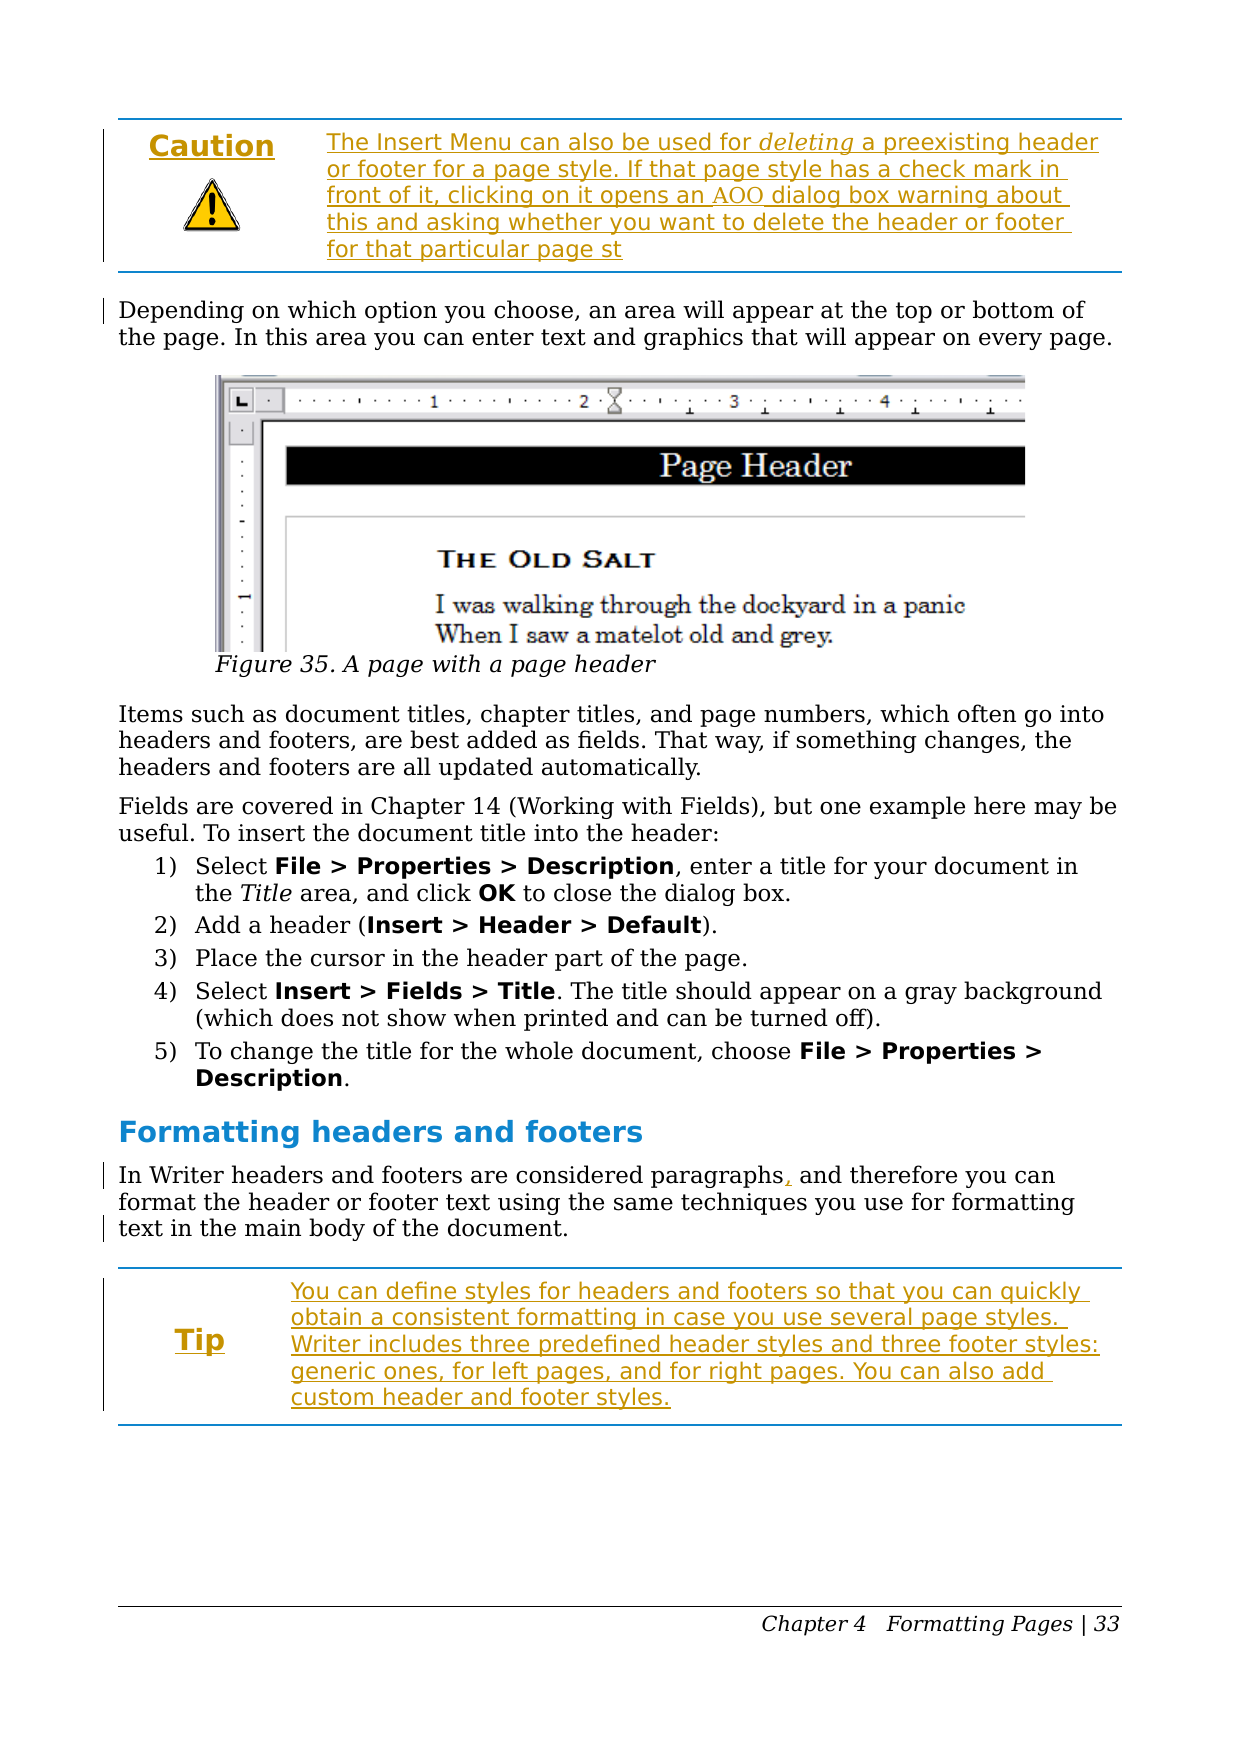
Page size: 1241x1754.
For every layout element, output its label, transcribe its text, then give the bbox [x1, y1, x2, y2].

picture [215, 375, 1025, 652]
table_header Caution [118, 120, 305, 271]
list Fields are covered in Chapter 14 (Working with Fields), but one example here may be useful. To insert the document title into the header: [118, 793, 1122, 847]
list Place the cursor in the header part of the page. [177, 946, 1122, 972]
text Depending on which option you choose, an area will appear at the top or bottom of the page. In this area you can enter text and graphics that will appear on every page. [118, 297, 1122, 351]
picture [179, 174, 244, 235]
table_header Tip [118, 1269, 281, 1424]
subtitle Formatting headers and footers [118, 1116, 1122, 1150]
list Select Insert > Fields > Title. The title should appear on a gray background (which does not show when printed and can be turned off). [177, 978, 1122, 1032]
list Add a header (Insert > Header > Default). [177, 913, 1122, 939]
text Figure 35. A page with a page header [215, 652, 1025, 678]
list To change the title for the whole document, choose File > Properties > Description. [177, 1038, 1122, 1091]
text Items such as document titles, chapter titles, and page numbers, which often go into headers and footers, are best added as fields. That way, if something changes, the headers and footers are all updated automatically. [118, 701, 1122, 781]
table_header You can define styles for headers and footers so that you can quickly obtain a consistent formatting in case you use several page styles. Writer includes three predefined header styles and three footer styles: generic ones, for left pages, and for right pages. You can also add custom header and footer styles. [281, 1269, 1122, 1424]
list Select File > Properties > Description, enter a title for your document in the Title area, and click OK to close the dialog box. [177, 853, 1122, 906]
table_header The Insert Menu can also be used for deleting a preexisting header or footer for a page style. If that page style has a check mark in front of it, clicking on it opens an AOO dialog box warning about this and asking whether you want to delete the header or footer for that particular page st [305, 120, 1122, 271]
text In Writer headers and footers are considered paragraphs, and therefore you can format the header or footer text using the same techniques you use for formatting text in the main body of the document. [118, 1162, 1122, 1242]
